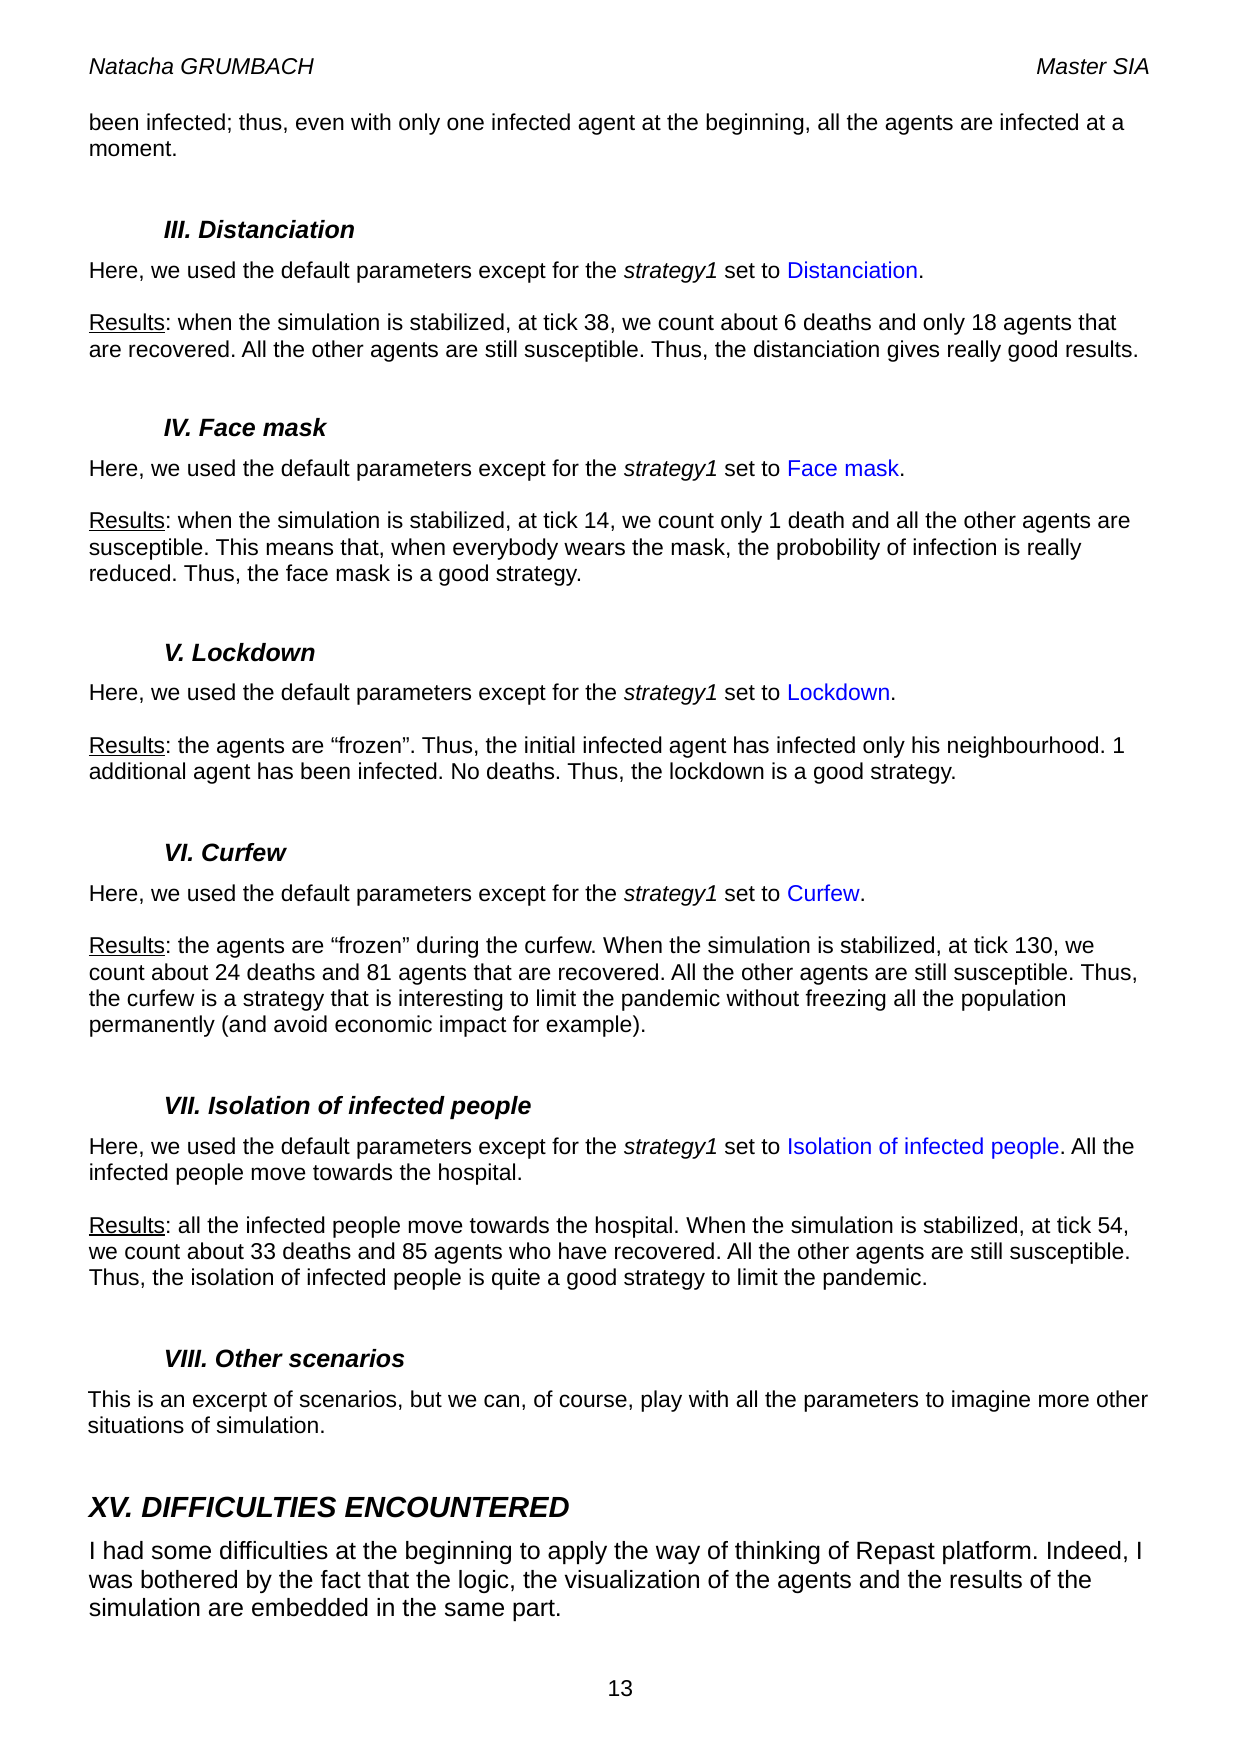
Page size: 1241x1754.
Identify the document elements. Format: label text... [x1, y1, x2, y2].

list VI. Curfew [126, 838, 1152, 867]
text Here, we used the default parameters except for the strategy1 set to Curfew. [88, 879, 1152, 906]
text Here, we used the default parameters except for the strategy1 set to Lockdown. [88, 679, 1152, 705]
list IV. Face mask [126, 413, 1152, 442]
subtitle DIFFICULTIES ENCOUNTERED [88, 1490, 1152, 1523]
list VIII. Other scenarios [126, 1344, 1152, 1373]
text Results: all the infected people move towards the hospital. When the simulation is stabilized, at tick 54, we count about 33 deaths and 85 agents who have recovered. All the other agents are still susceptible. Thus, the isolation of infected people is quite a good strategy to limit the pandemic. [88, 1212, 1152, 1291]
text Here, we used the default parameters except for the strategy1 set to Face mask. [88, 455, 1152, 481]
text been infected; thus, even with only one infected agent at the beginning, all the agents are infected at a moment. [88, 109, 1152, 162]
list V. Lockdown [126, 638, 1152, 667]
text Results: the agents are “frozen” during the curfew. When the simulation is stabilized, at tick 130, we count about 24 deaths and 81 agents that are recovered. All the other agents are still susceptible. Thus, the curfew is a strategy that is interesting to limit the pandemic without freezing all the population permanently (and avoid economic impact for example). [88, 932, 1152, 1038]
list VII. Isolation of infected people [126, 1091, 1152, 1120]
text I had some difficulties at the beginning to apply the way of thinking of Repast platform. Indeed, I was bothered by the fact that the logic, the visualization of the agents and the results of the simulation are embedded in the same part. [88, 1536, 1152, 1622]
text Results: the agents are “frozen”. Thus, the initial infected agent has infected only his neighbourhood. 1 additional agent has been infected. No deaths. Thus, the lockdown is a good strategy. [88, 732, 1152, 784]
list This is an excerpt of scenarios, but we can, of course, play with all the parameters to imagine more other situations of simulation. [87, 1386, 1152, 1438]
text Results: when the simulation is stabilized, at tick 38, we count about 6 deaths and only 18 agents that are recovered. All the other agents are still susceptible. Thus, the distanciation gives really good results. [88, 309, 1152, 362]
text Here, we used the default parameters except for the strategy1 set to Isolation of infected people. All the infected people move towards the hospital. [88, 1133, 1152, 1185]
text Here, we used the default parameters except for the strategy1 set to Distanciation. [88, 257, 1152, 283]
list III. Distanciation [126, 215, 1152, 244]
text Results: when the simulation is stabilized, at tick 14, we count only 1 death and all the other agents are susceptible. This means that, when everybody wears the mask, the probobility of infection is really reduced. Thus, the face mask is a good strategy. [88, 507, 1152, 586]
